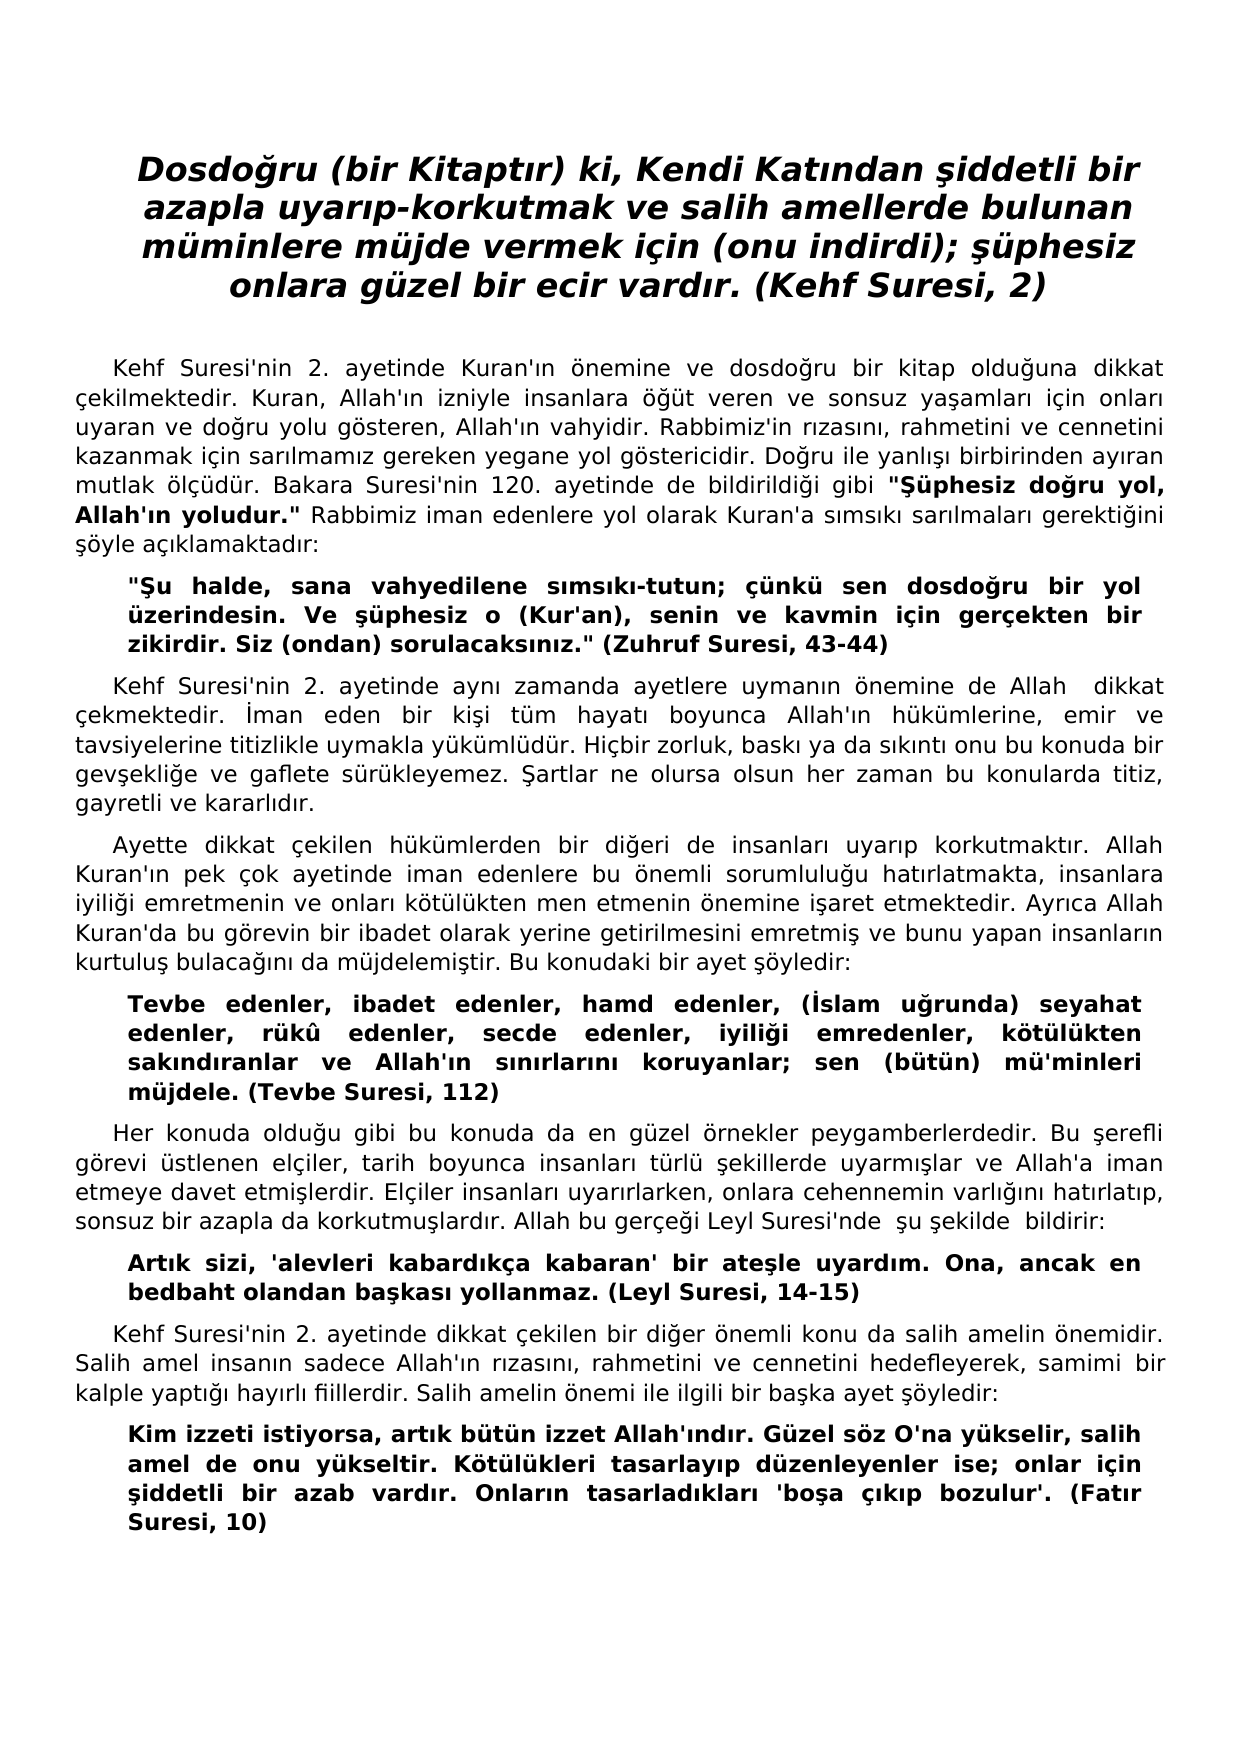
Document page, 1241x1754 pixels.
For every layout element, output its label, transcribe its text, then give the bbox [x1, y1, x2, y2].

text Kehf Suresi'nin 2. ayetinde aynı zamanda ayetlere uymanın önemine de Allah dikkat çekmektedir. İman eden bir kişi tüm hayatı boyunca Allah'ın hükümlerine, emir ve tavsiyelerine titizlikle uymakla yükümlüdür. Hiçbir zorluk, baskı ya da sıkıntı onu bu konuda bir gevşekliğe ve gaflete sürükleyemez. Şartlar ne olursa olsun her zaman bu konularda titiz, gayretli ve kararlıdır. [75, 673, 1165, 817]
subtitle Dosdoğru (bir Kitaptır) ki, Kendi Katından şiddetli bir azapla uyarıp-korkutmak ve salih amellerde bulunan müminlere müjde vermek için (onu indirdi); şüphesiz onlara güzel bir ecir vardır. (Kehf Suresi, 2) [112, 150, 1165, 305]
text Tevbe edenler, ibadet edenler, hamd edenler, (İslam uğrunda) seyahat edenler, rükû edenler, secde edenler, iyiliği emredenler, kötülükten sakındıranlar ve Allah'ın sınırlarını koruyanlar; sen (bütün) mü'minleri müjdele. (Tevbe Suresi, 112) [127, 991, 1143, 1105]
text Kim izzeti istiyorsa, artık bütün izzet Allah'ındır. Güzel söz O'na yükselir, salih amel de onu yükseltir. Kötülükleri tasarlayıp düzenleyenler ise; onlar için şiddetli bir azab vardır. Onların tasarladıkları 'boşa çıkıp bozulur'. (Fatır Suresi, 10) [127, 1421, 1143, 1536]
text Artık sizi, 'alevleri kabardıkça kabaran' bir ateşle uyardım. Ona, ancak en bedbaht olandan başkası yollanmaz. (Leyl Suresi, 14-15) [127, 1250, 1143, 1306]
text "Şu halde, sana vahyedilene sımsıkı-tutun; çünkü sen dosdoğru bir yol üzerindesin. Ve şüphesiz o (Kur'an), senin ve kavmin için gerçekten bir zikirdir. Siz (ondan) sorulacaksınız." (Zuhruf Suresi, 43-44) [127, 573, 1143, 658]
text Ayette dikkat çekilen hükümlerden bir diğeri de insanları uyarıp korkutmaktır. Allah Kuran'ın pek çok ayetinde iman edenlere bu önemli sorumluluğu hatırlatmakta, insanlara iyiliği emretmenin ve onları kötülükten men etmenin önemine işaret etmektedir. Ayrıca Allah Kuran'da bu görevin bir ibadet olarak yerine getirilmesini emretmiş ve bunu yapan insanların kurtuluş bulacağını da müjdelemiştir. Bu konudaki bir ayet şöyledir: [75, 832, 1165, 976]
text Kehf Suresi'nin 2. ayetinde dikkat çekilen bir diğer önemli konu da salih amelin önemidir. Salih amel insanın sadece Allah'ın rızasını, rahmetini ve cennetini hedefleyerek, samimi bir kalple yaptığı hayırlı fiillerdir. Salih amelin önemi ile ilgili bir başka ayet şöyledir: [75, 1321, 1165, 1406]
text Her konuda olduğu gibi bu konuda da en güzel örnekler peygamberlerdedir. Bu şerefli görevi üstlenen elçiler, tarih boyunca insanları türlü şekillerde uyarmışlar ve Allah'a iman etmeye davet etmişlerdir. Elçiler insanları uyarırlarken, onlara cehennemin varlığını hatırlatıp, sonsuz bir azapla da korkutmuşlardır. Allah bu gerçeği Leyl Suresi'nde şu şekilde bildirir: [75, 1121, 1165, 1235]
text Kehf Suresi'nin 2. ayetinde Kuran'ın önemine ve dosdoğru bir kitap olduğuna dikkat çekilmektedir. Kuran, Allah'ın izniyle insanlara öğüt veren ve sonsuz yaşamları için onları uyaran ve doğru yolu gösteren, Allah'ın vahyidir. Rabbimiz'in rızasını, rahmetini ve cennetini kazanmak için sarılmamız gereken yegane yol göstericidir. Doğru ile yanlışı birbirinden ayıran mutlak ölçüdür. Bakara Suresi'nin 120. ayetinde de bildirildiği gibi "Şüphesiz doğru yol, Allah'ın yoludur." Rabbimiz iman edenlere yol olarak Kuran'a sımsıkı sarılmaları gerektiğini şöyle açıklamaktadır: [75, 356, 1165, 558]
